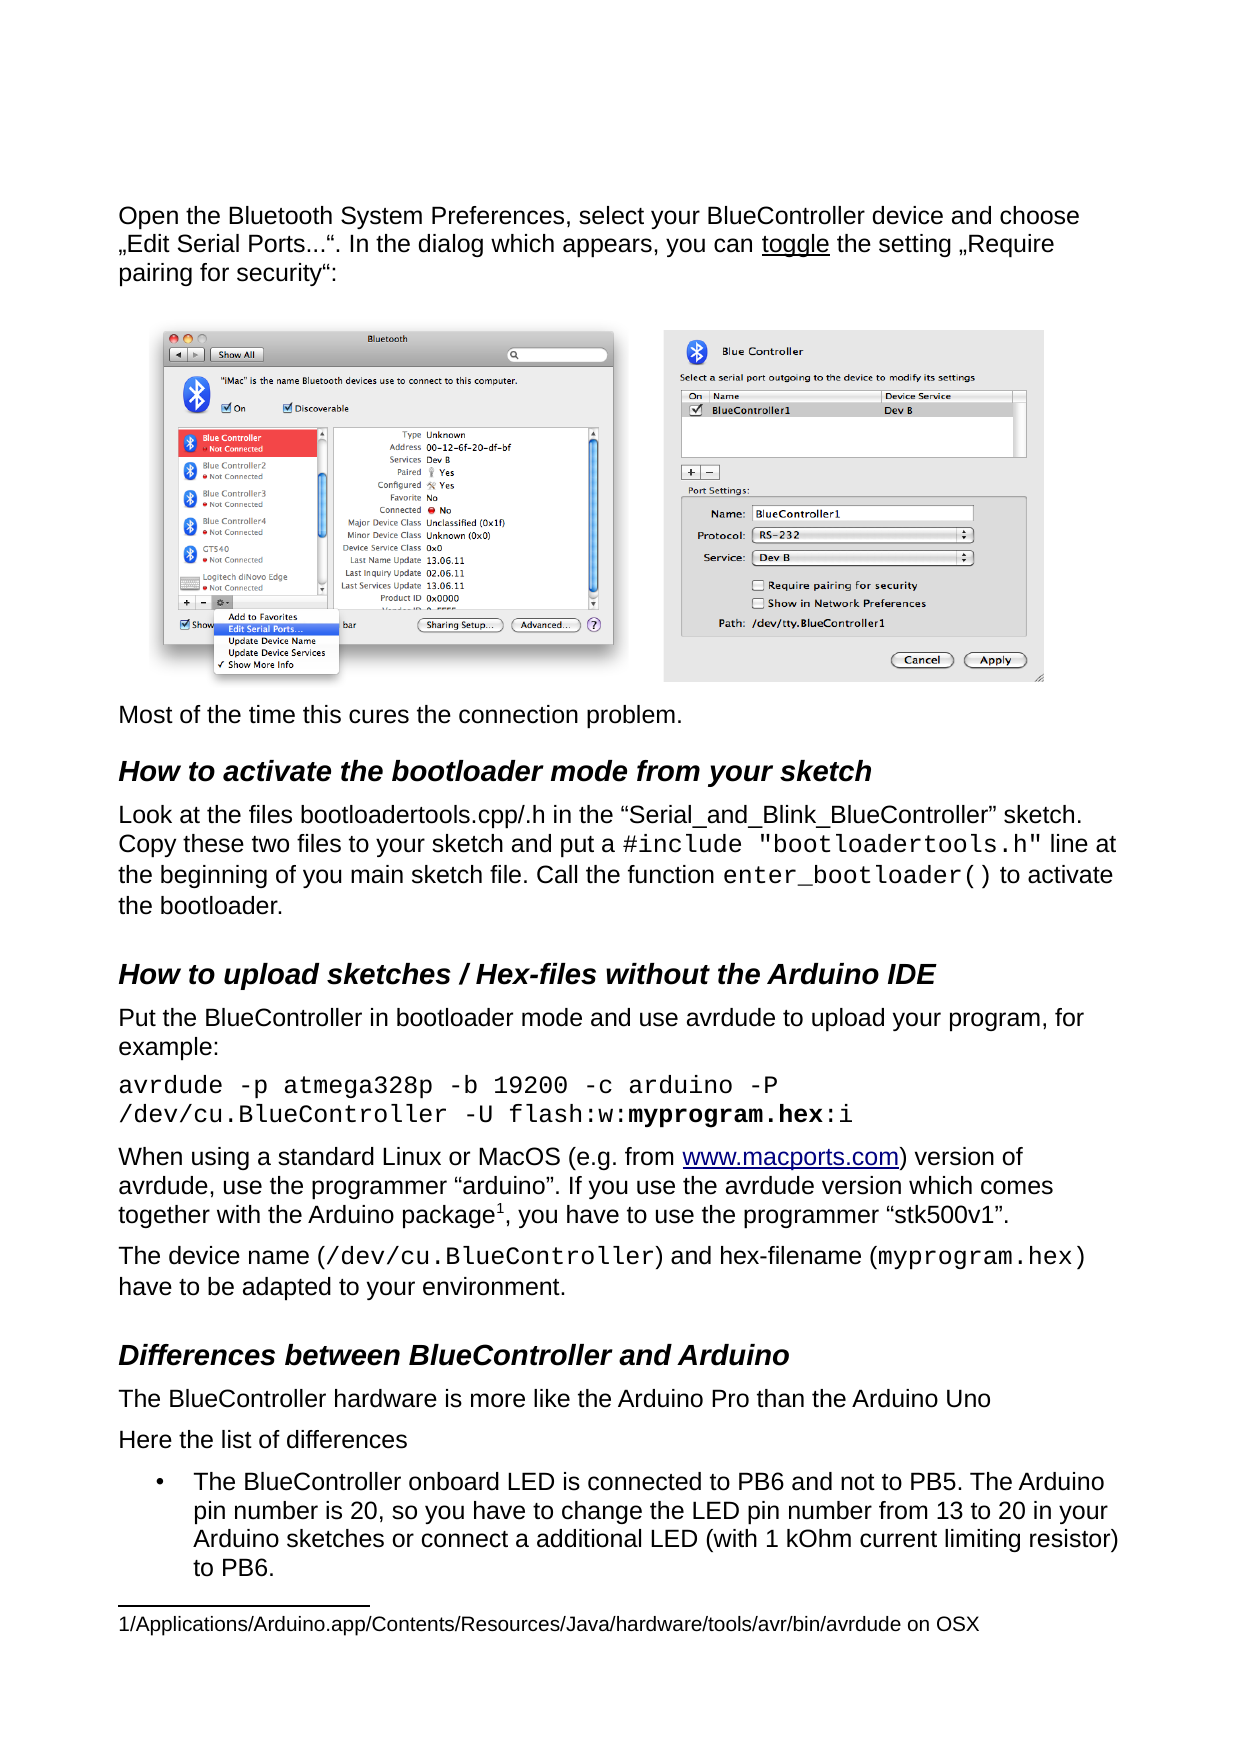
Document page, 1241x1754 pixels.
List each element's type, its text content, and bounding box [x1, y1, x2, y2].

text Look at the files bootloadertools.cpp/.h in the “Serial_and_Blink_BlueController” sketch. Copy these two files to your sketch and put a #include "bootloadertools.h" line at the beginning of you main sketch file. Call the function enter_bootloader() to activate the bootloader. [118, 800, 1122, 919]
text When using a standard Linux or MacOS (e.g. from www.macports.com) version of avrdude, use the programmer “arduino”. If you use the avrdude version which comes together with the Arduino package, you have to use the programmer “stk500v1”. [118, 1142, 1122, 1228]
picture [148, 318, 629, 688]
text /Applications/Arduino.app/Contents/Resources/Java/hardware/tools/avr/bin/avrdude on OSX [118, 1612, 1122, 1636]
picture [663, 330, 1044, 682]
text Open the Bluetooth System Preferences, select your BlueController device and choose „Edit Serial Ports...“. In the dialog which appears, you can toggle the setting „Require pairing for security“: [118, 201, 1122, 287]
text The BlueController hardware is more like the Arduino Pro than the Arduino Uno [118, 1384, 1122, 1413]
text Most of the time this cures the connection problem. [118, 700, 1122, 729]
subtitle How to upload sketches / Hex-files without the Arduino IDE [118, 957, 1122, 991]
text The device name (/dev/cu.BlueController) and hex-filename (myprogram.hex) have to be adapted to your environment. [118, 1241, 1122, 1301]
text Put the BlueController in bootloader mode and use avrdude to upload your program, for example: [118, 1003, 1122, 1061]
text avrdude -p atmega328p -b 19200 -c arduino -P /dev/cu.BlueController -U flash:w:myprogram.hex:i [118, 1073, 1122, 1130]
text Here the list of differences [118, 1426, 1122, 1454]
list The BlueController onboard LED is connected to PB6 and not to PB5. The Arduino pin number is 20, so you have to change the LED pin number from 13 to 20 in your Arduino sketches or connect a additional LED (with 1 kOhm current limiting resistor) to PB6. [156, 1467, 1122, 1582]
subtitle How to activate the bootloader mode from your sketch [118, 754, 1122, 788]
subtitle Differences between BlueController and Arduino [118, 1338, 1122, 1372]
